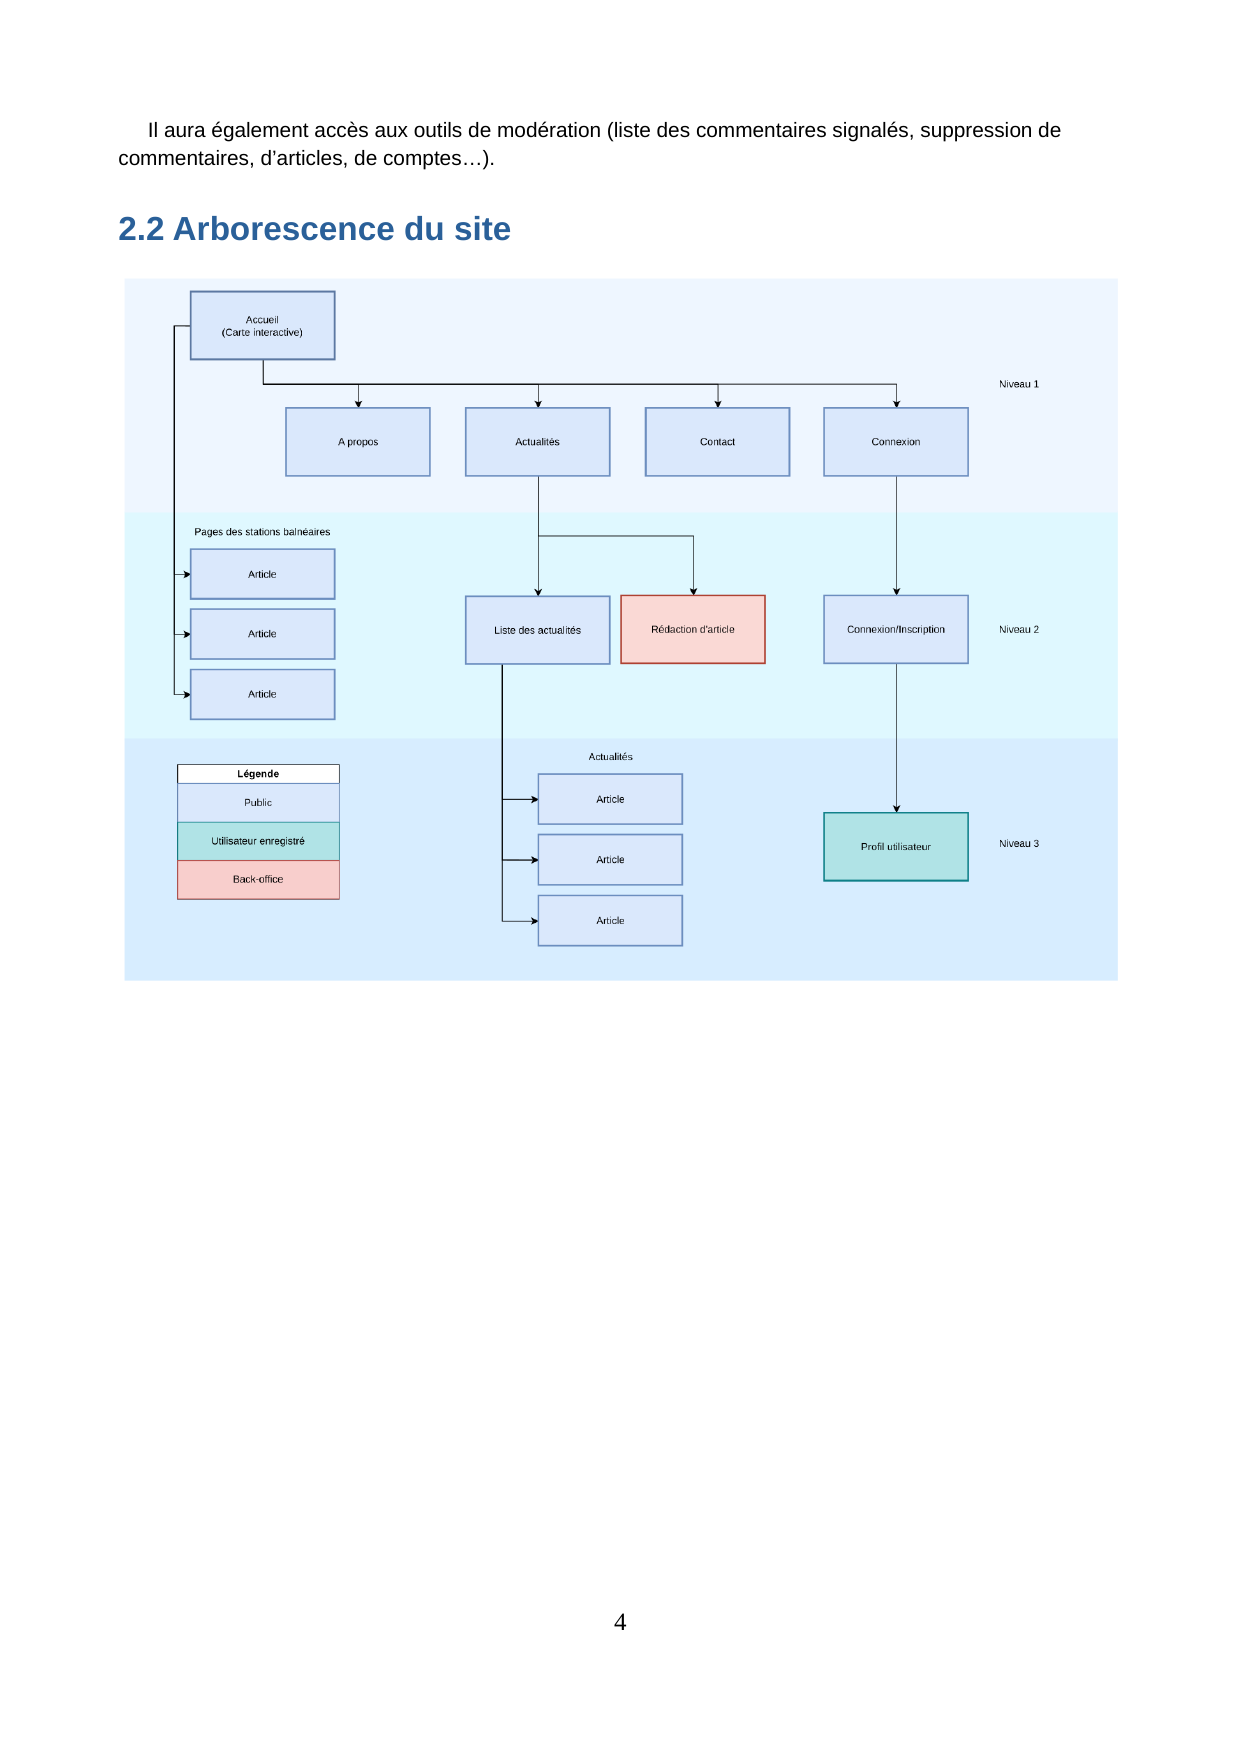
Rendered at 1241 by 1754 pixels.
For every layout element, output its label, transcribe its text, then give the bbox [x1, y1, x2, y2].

picture [118, 270, 1123, 986]
text Il aura également accès aux outils de modération (liste des commentaires signalés, suppression de commentaires, d’articles, de comptes…). [118, 118, 1122, 169]
subtitle 2.2 Arborescence du site [118, 208, 1122, 247]
